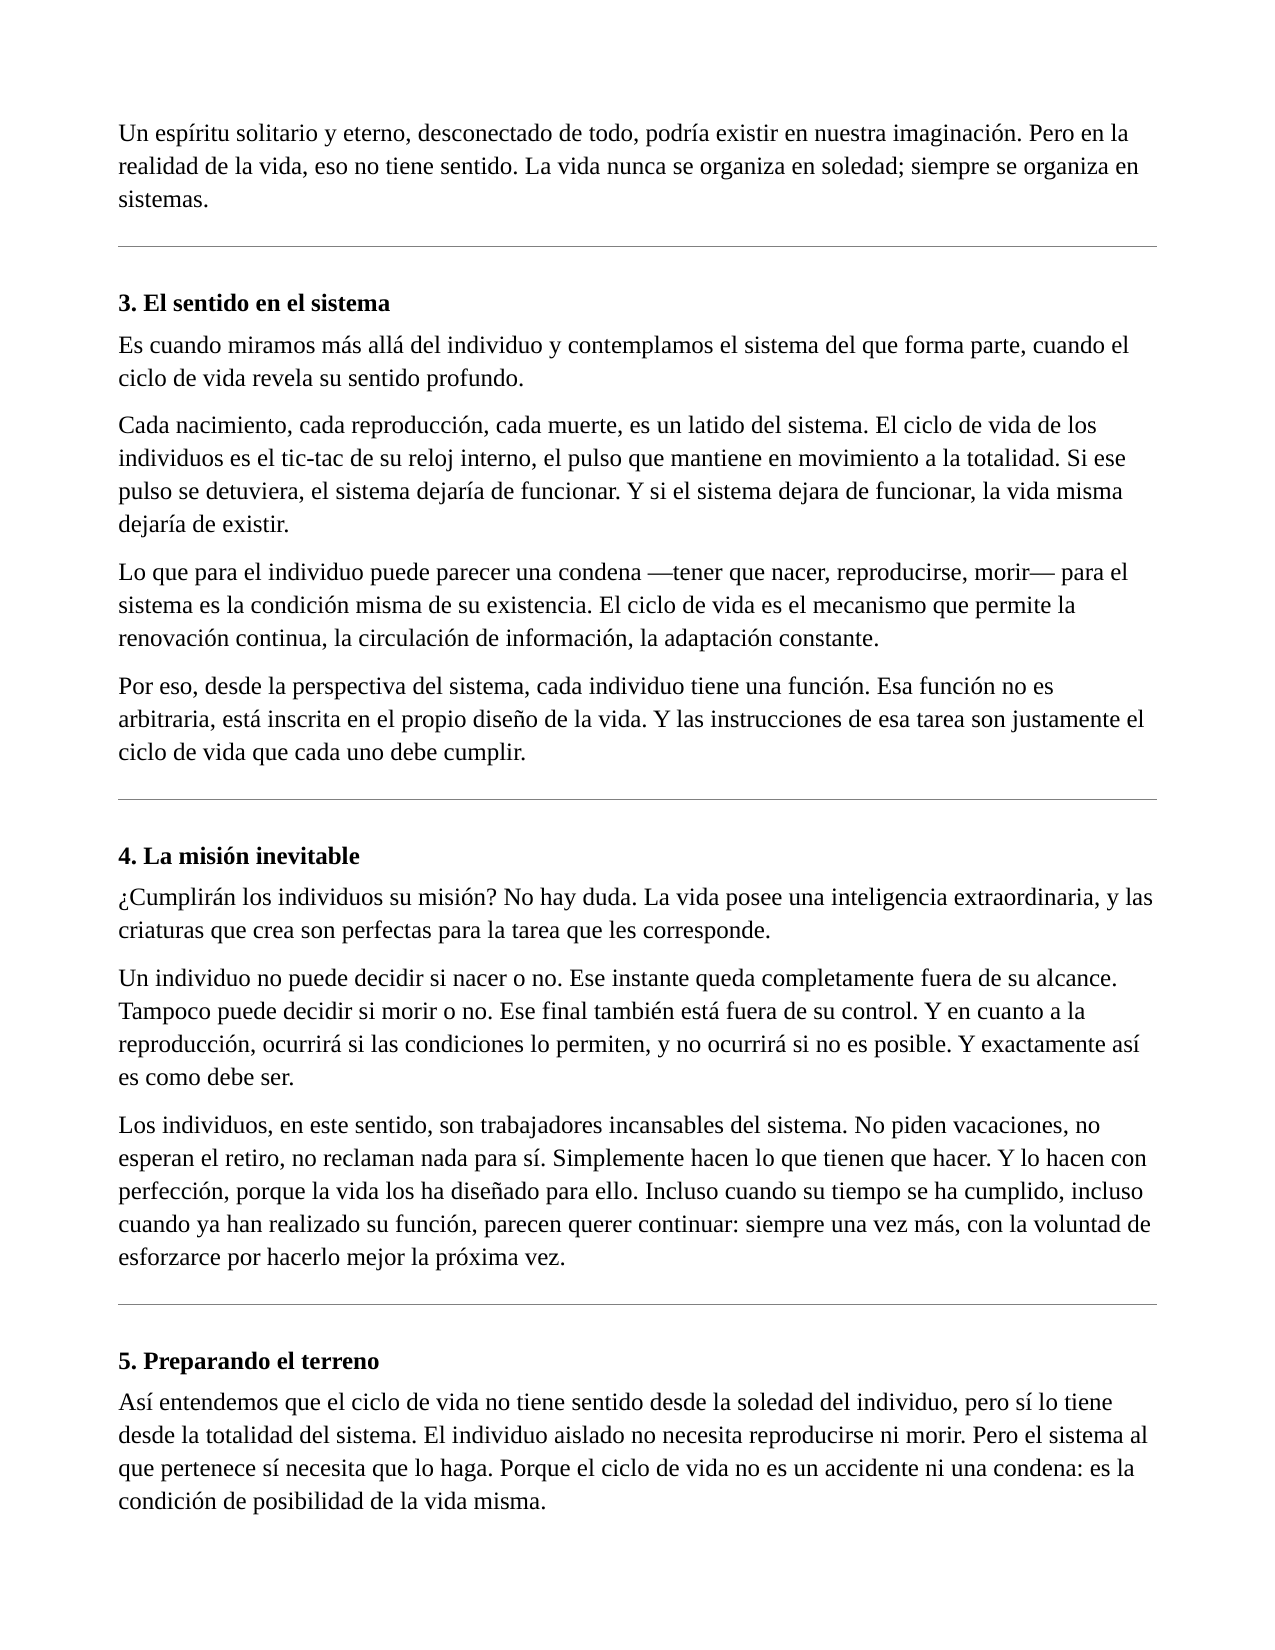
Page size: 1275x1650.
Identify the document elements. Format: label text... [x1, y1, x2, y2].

text Cada nacimiento, cada reproducción, cada muerte, es un latido del sistema. El ciclo de vida de los individuos es el tic-tac de su reloj interno, el pulso que mantiene en movimiento a la totalidad. Si ese pulso se detuviera, el sistema dejaría de funcionar. Y si el sistema dejara de funcionar, la vida misma dejaría de existir. [118, 410, 1157, 538]
text Los individuos, en este sentido, son trabajadores incansables del sistema. No piden vacaciones, no esperan el retiro, no reclaman nada para sí. Simplemente hacen lo que tienen que hacer. Y lo hacen con perfección, porque la vida los ha diseñado para ello. Incluso cuando su tiempo se ha cumplido, incluso cuando ya han realizado su función, parecen querer continuar: siempre una vez más, con la voluntad de esforzarce por hacerlo mejor la próxima vez. [118, 1110, 1157, 1271]
text ¿Cumplirán los individuos su misión? No hay duda. La vida posee una inteligencia extraordinaria, y las criaturas que crea son perfectas para la tarea que les corresponde. [118, 882, 1157, 944]
subtitle 4. La misión inevitable [118, 841, 1157, 870]
text Un espíritu solitario y eterno, desconectado de todo, podría existir en nuestra imaginación. Pero en la realidad de la vida, eso no tiene sentido. La vida nunca se organiza en soledad; siempre se organiza en sistemas. [118, 118, 1157, 213]
subtitle 5. Preparando el terreno [118, 1346, 1157, 1375]
subtitle 3. El sentido en el sistema [118, 288, 1157, 317]
text Lo que para el individuo puede parecer una condena —tener que nacer, reproducirse, morir— para el sistema es la condición misma de su existencia. El ciclo de vida es el mecanismo que permite la renovación continua, la circulación de información, la adaptación constante. [118, 557, 1157, 652]
text Así entendemos que el ciclo de vida no tiene sentido desde la soledad del individuo, pero sí lo tiene desde la totalidad del sistema. El individuo aislado no necesita reproducirse ni morir. Pero el sistema al que pertenece sí necesita que lo haga. Porque el ciclo de vida no es un accidente ni una condena: es la condición de posibilidad de la vida misma. [118, 1387, 1157, 1515]
text Es cuando miramos más allá del individuo y contemplamos el sistema del que forma parte, cuando el ciclo de vida revela su sentido profundo. [118, 330, 1157, 392]
text Por eso, desde la perspectiva del sistema, cada individuo tiene una función. Esa función no es arbitraria, está inscrita en el propio diseño de la vida. Y las instrucciones de esa tarea son justamente el ciclo de vida que cada uno debe cumplir. [118, 671, 1157, 766]
text Un individuo no puede decidir si nacer o no. Ese instante queda completamente fuera de su alcance. Tampoco puede decidir si morir o no. Ese final también está fuera de su control. Y en cuanto a la reproducción, ocurrirá si las condiciones lo permiten, y no ocurrirá si no es posible. Y exactamente así es como debe ser. [118, 963, 1157, 1091]
